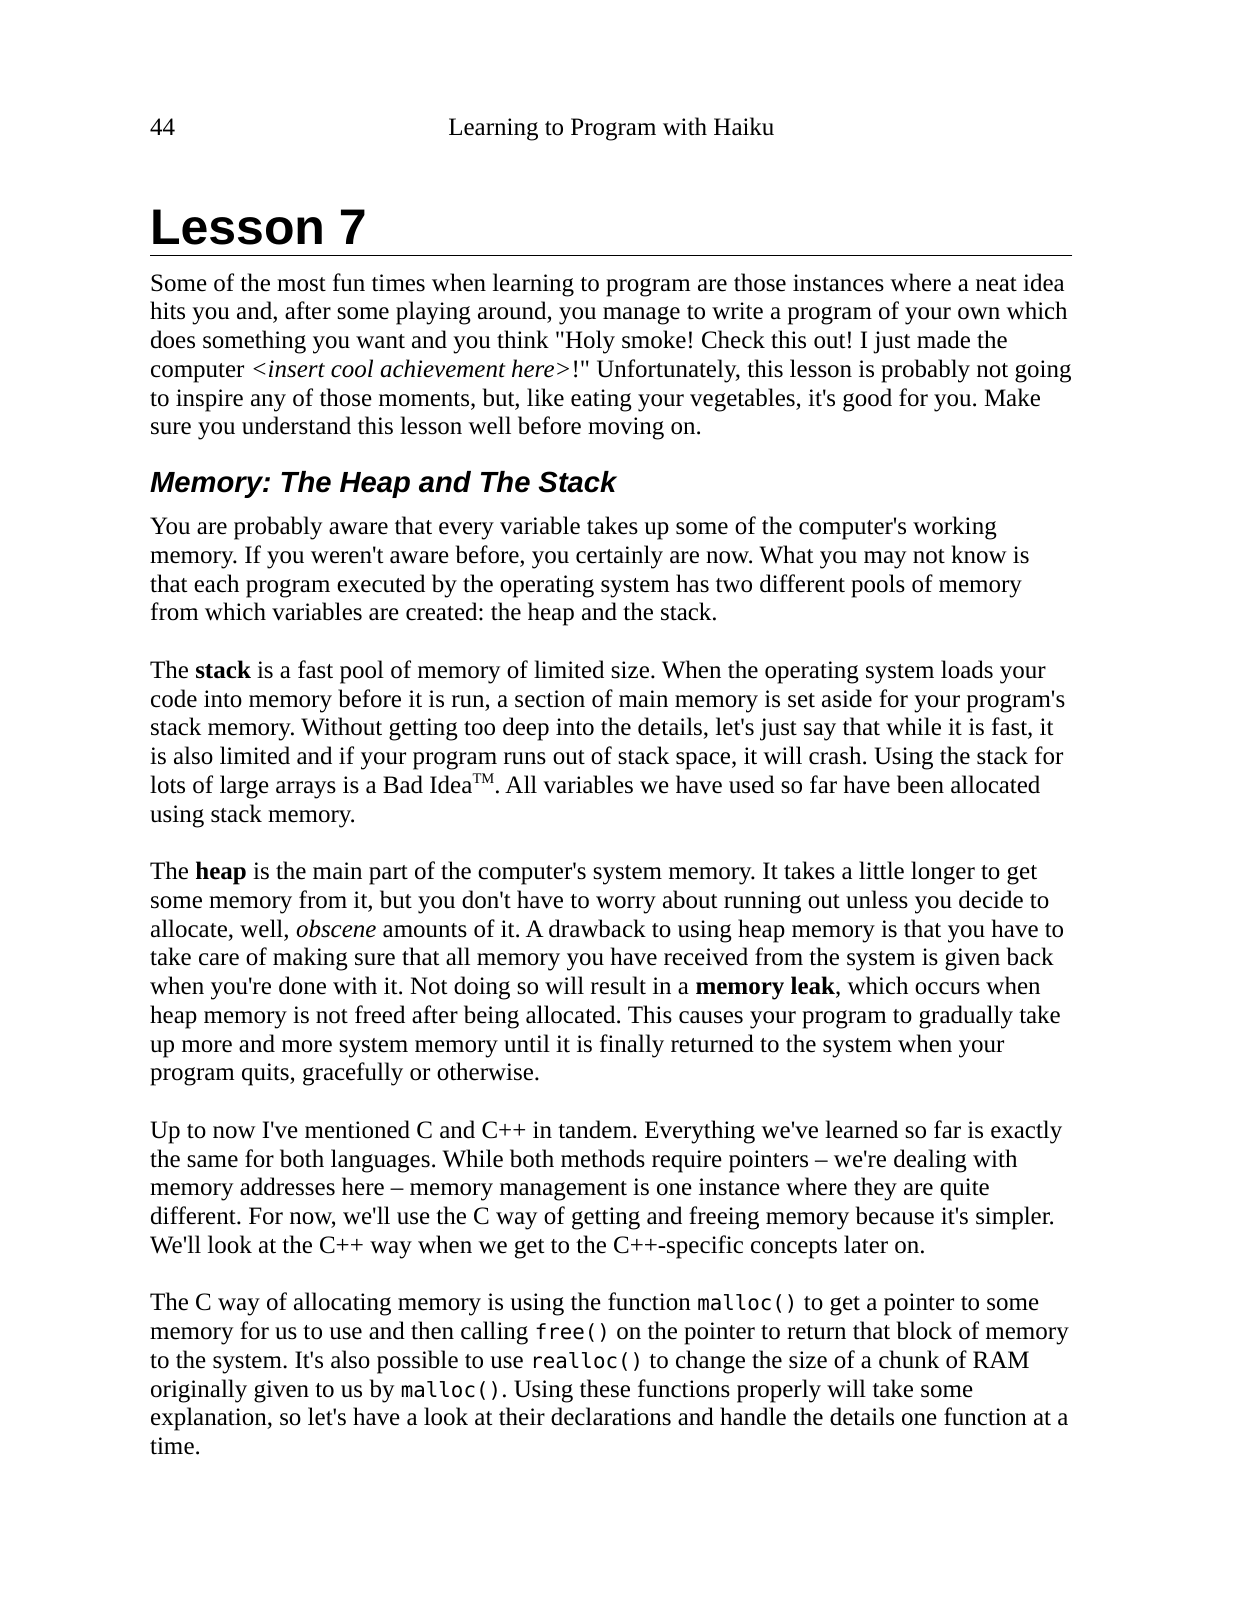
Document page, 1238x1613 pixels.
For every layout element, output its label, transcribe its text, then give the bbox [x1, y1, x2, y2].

text The stack is a fast pool of memory of limited size. When the operating system loads your code into memory before it is run, a section of main memory is set aside for your program's stack memory. Without getting too deep into the details, let's just say that while it is fast, it is also limited and if your program runs out of stack space, it will crash. Using the stack for lots of large arrays is a Bad IdeaTM. All variables we have used so far have been allocated using stack memory. [150, 655, 1072, 827]
text Some of the most fun times when learning to program are those instances where a neat idea hits you and, after some playing around, you manage to write a program of your own which does something you want and you think "Holy smoke! Check this out! I just made the computer <insert cool achievement here>!" Unfortunately, this lesson is probably not going to inspire any of those moments, but, like eating your vegetables, it's good for you. Make sure you understand this lesson well before moving on. [150, 268, 1072, 440]
text Up to now I've mentioned C and C++ in tandem. Everything we've learned so far is exactly the same for both languages. While both methods require pointers – we're dealing with memory addresses here – memory management is one instance where they are quite different. For now, we'll use the C way of getting and freeing memory because it's simpler. We'll look at the C++ way when we get to the C++-specific concepts later on. [150, 1115, 1072, 1259]
text The heap is the main part of the computer's system memory. It takes a little longer to get some memory from it, but you don't have to worry about running out unless you decide to allocate, well, obscene amounts of it. A drawback to using heap memory is that you have to take care of making sure that all memory you have received from the system is given back when you're done with it. Not doing so will result in a memory leak, which occurs when heap memory is not freed after being allocated. This causes your program to gradually take up more and more system memory until it is finally returned to the system when your program quits, gracefully or otherwise. [150, 856, 1072, 1086]
text You are probably aware that every variable takes up some of the computer's working memory. If you weren't aware before, you certainly are now. What you may not know is that each program executed by the operating system has two different pools of memory from which variables are created: the heap and the stack. [150, 511, 1072, 626]
subtitle Memory: The Heap and The Stack [150, 465, 1072, 499]
text The C way of allocating memory is using the function malloc() to get a pointer to some memory for us to use and then calling free() on the pointer to return that block of memory to the system. It's also possible to use realloc() to change the size of a chunk of RAM originally given to us by malloc(). Using these functions properly will take some explanation, so let's have a look at their declarations and handle the details one function at a time. [150, 1287, 1072, 1460]
subtitle Lesson 7 [150, 197, 1072, 255]
